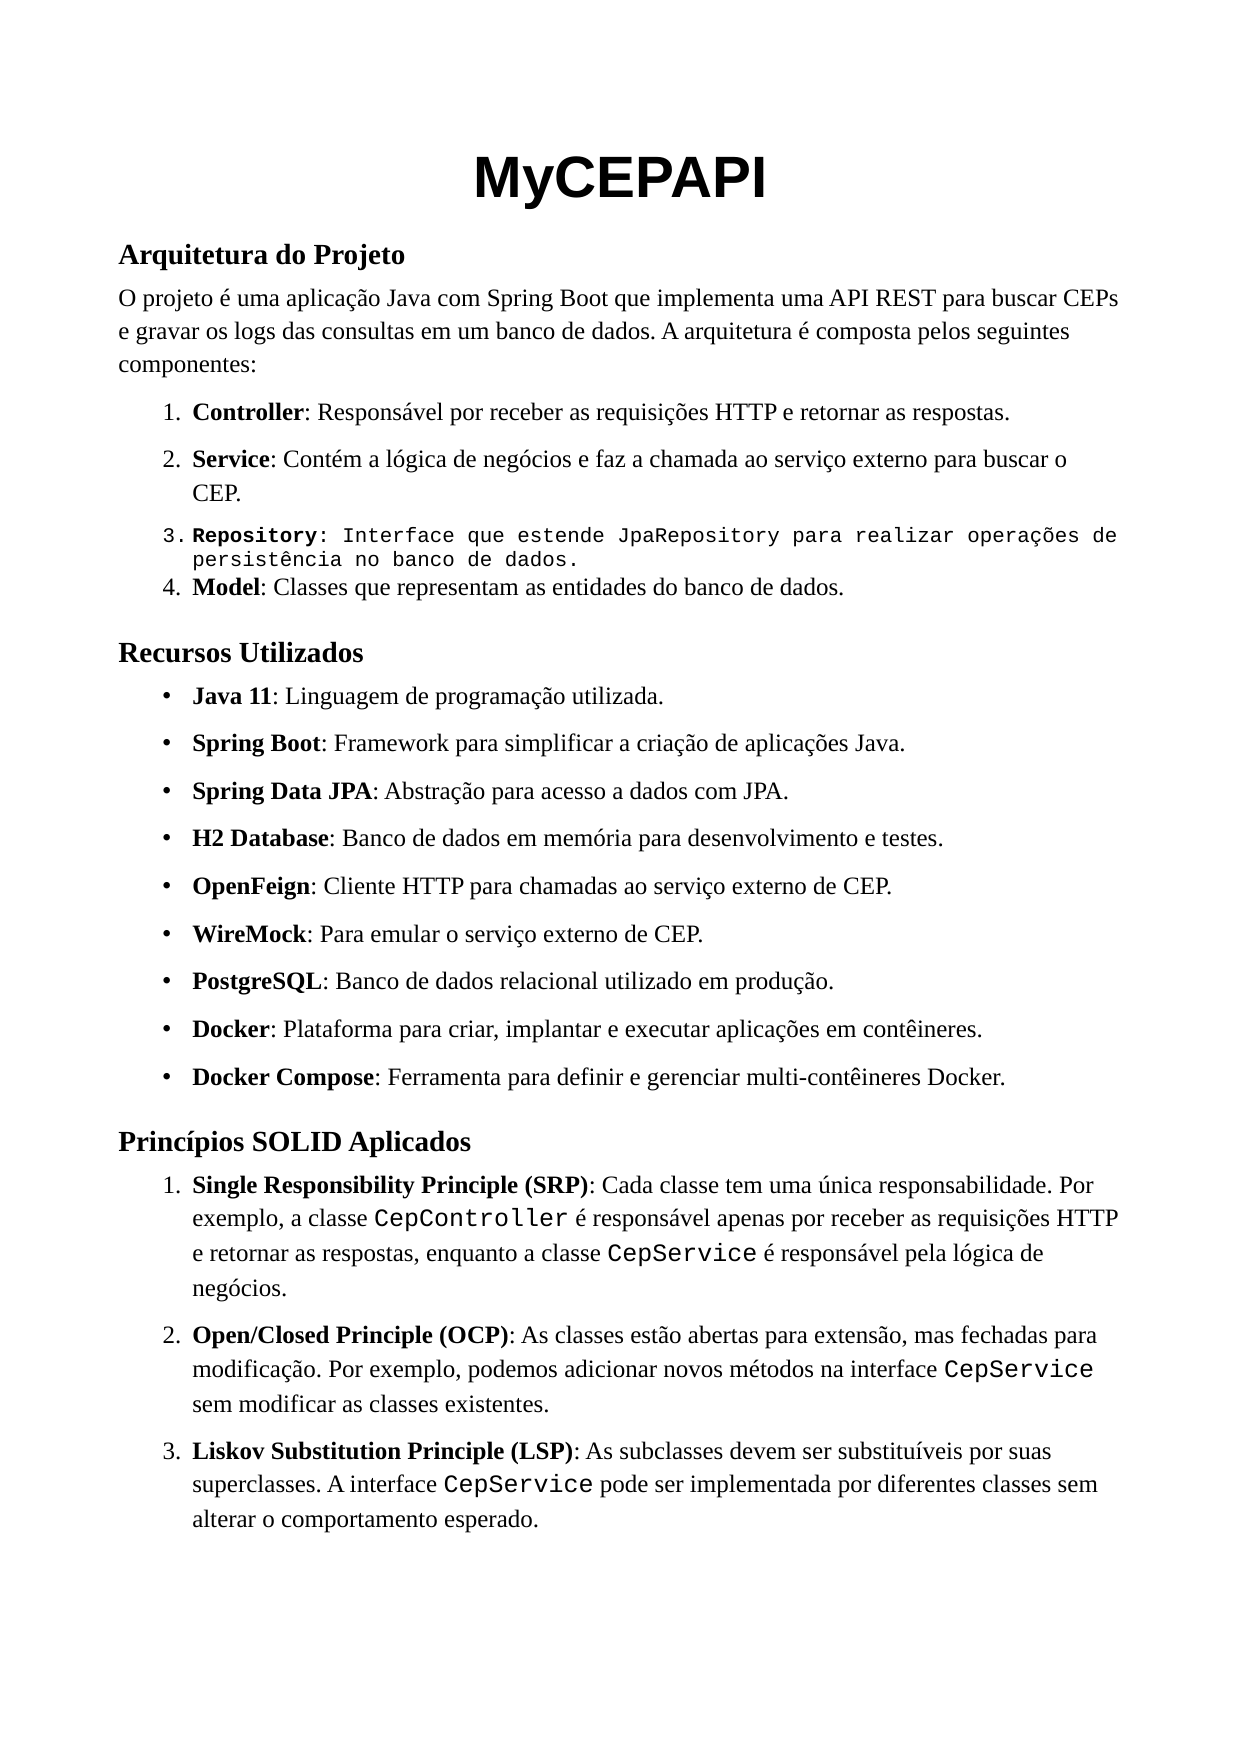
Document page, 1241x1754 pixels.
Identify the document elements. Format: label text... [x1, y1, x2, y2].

subtitle Arquitetura do Projeto [118, 237, 1122, 271]
subtitle Recursos Utilizados [118, 635, 1122, 668]
list WireMock: Para emular o serviço externo de CEP. [162, 919, 1122, 947]
list Model: Classes que representam as entidades do banco de dados. [162, 572, 1122, 601]
list Spring Boot: Framework para simplificar a criação de aplicações Java. [162, 728, 1122, 757]
list Repository: Interface que estende JpaRepository para realizar operações de persistência no banco de dados. [162, 525, 1122, 572]
list Docker Compose: Ferramenta para definir e gerenciar multi-contêineres Docker. [162, 1062, 1122, 1090]
list PostgreSQL: Banco de dados relacional utilizado em produção. [162, 966, 1122, 995]
list Open/Closed Principle (OCP): As classes estão abertas para extensão, mas fechadas para modificação. Por exemplo, podemos adicionar novos métodos na interface CepService sem modificar as classes existentes. [162, 1321, 1122, 1417]
list Single Responsibility Principle (SRP): Cada classe tem uma única responsabilidade. Por exemplo, a classe CepController é responsável apenas por receber as requisições HTTP e retornar as respostas, enquanto a classe CepService é responsável pela lógica de negócios. [162, 1170, 1122, 1302]
text O projeto é uma aplicação Java com Spring Boot que implementa uma API REST para buscar CEPs e gravar os logs das consultas em um banco de dados. A arquitetura é composta pelos seguintes componentes: [118, 283, 1122, 378]
list OpenFeign: Cliente HTTP para chamadas ao serviço externo de CEP. [162, 871, 1122, 900]
subtitle Princípios SOLID Aplicados [118, 1124, 1122, 1157]
list Docker: Plataforma para criar, implantar e executar aplicações em contêineres. [162, 1014, 1122, 1043]
title MyCEPAPI [118, 143, 1122, 210]
list Service: Contém a lógica de negócios e faz a chamada ao serviço externo para buscar o CEP. [162, 444, 1122, 506]
list Java 11: Linguagem de programação utilizada. [162, 681, 1122, 709]
list Controller: Responsável por receber as requisições HTTP e retornar as respostas. [162, 397, 1122, 426]
list Liskov Substitution Principle (LSP): As subclasses devem ser substituíveis por suas superclasses. A interface CepService pode ser implementada por diferentes classes sem alterar o comportamento esperado. [162, 1436, 1122, 1533]
list H2 Database: Banco de dados em memória para desenvolvimento e testes. [162, 823, 1122, 852]
list Spring Data JPA: Abstração para acesso a dados com JPA. [162, 776, 1122, 805]
